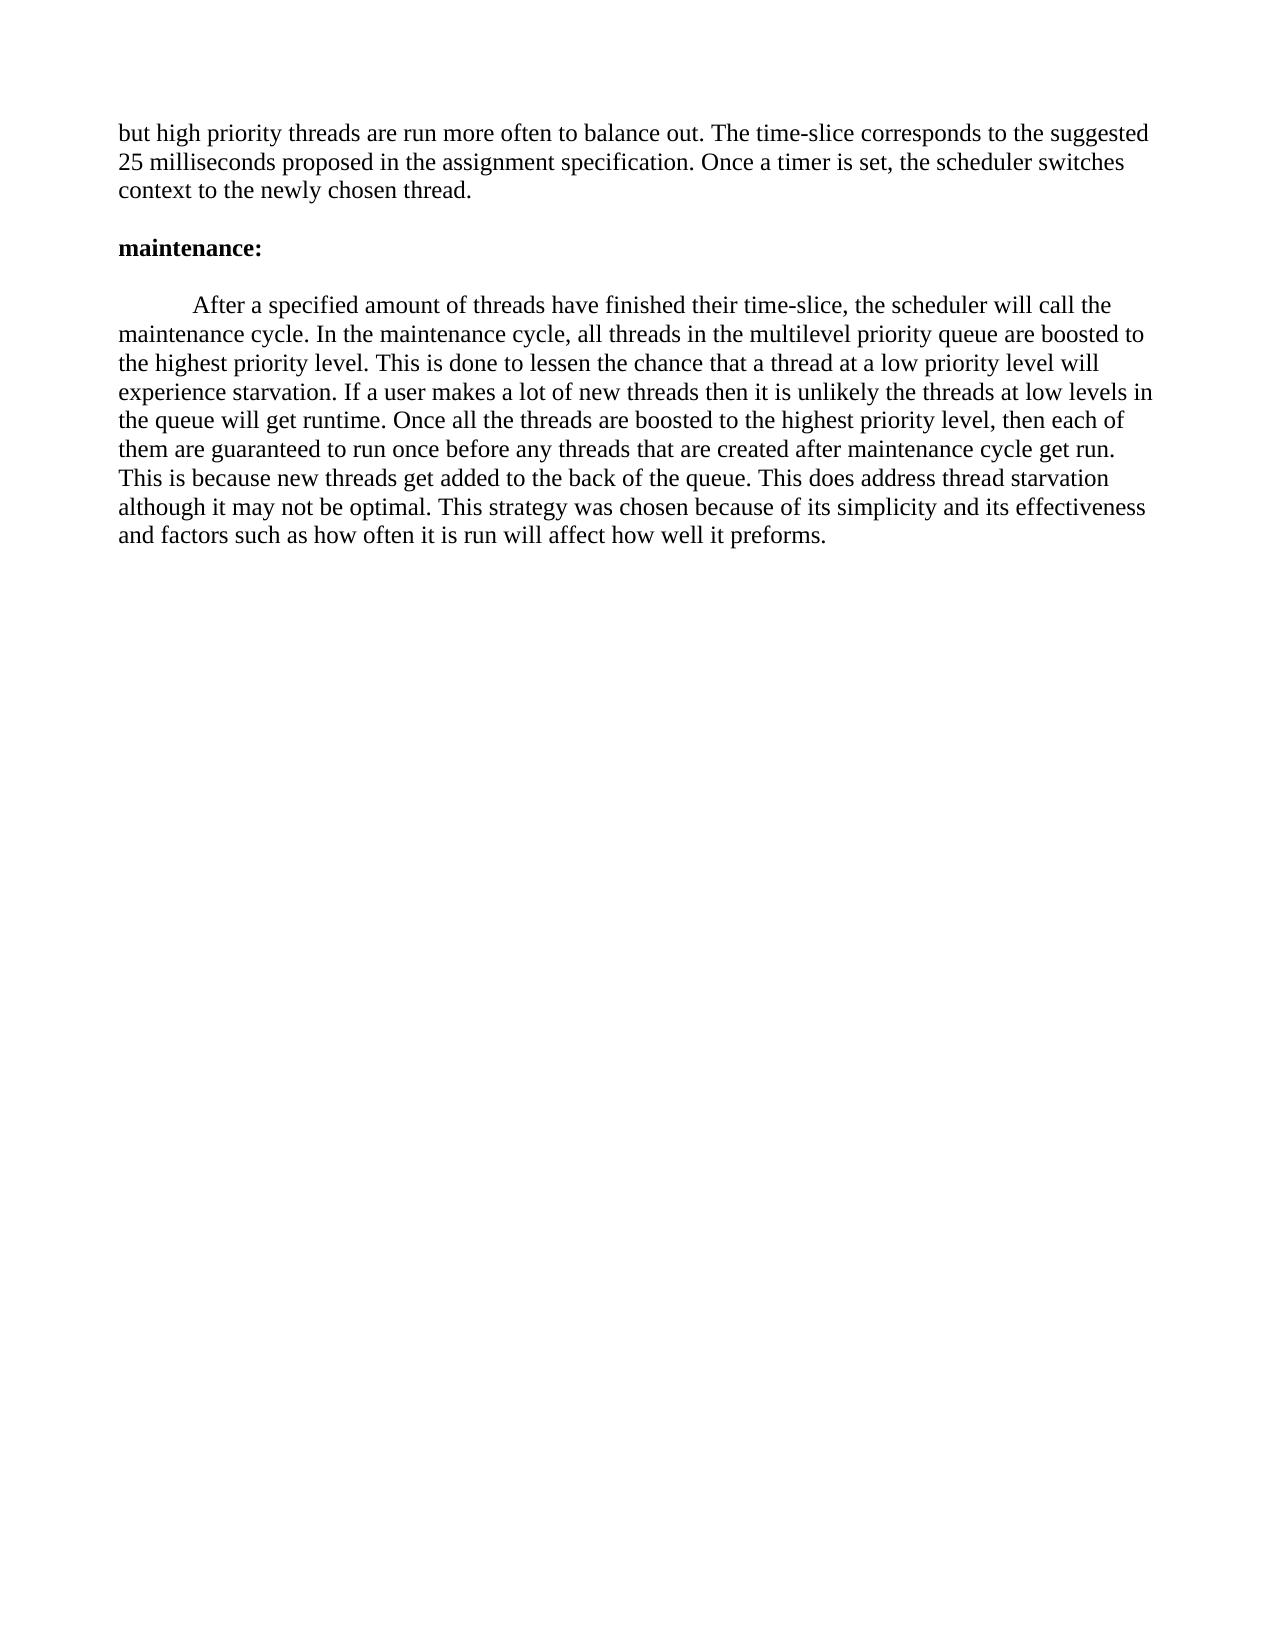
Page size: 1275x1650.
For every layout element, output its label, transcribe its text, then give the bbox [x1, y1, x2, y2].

text After a specified amount of threads have finished their time-slice, the scheduler will call the maintenance cycle. In the maintenance cycle, all threads in the multilevel priority queue are boosted to the highest priority level. This is done to lessen the chance that a thread at a low priority level will experience starvation. If a user makes a lot of new threads then it is unlikely the threads at low levels in the queue will get runtime. Once all the threads are boosted to the highest priority level, then each of them are guaranteed to run once before any threads that are created after maintenance cycle get run. This is because new threads get added to the back of the queue. This does address thread starvation although it may not be optimal. This strategy was chosen because of its simplicity and its effectiveness and factors such as how often it is run will affect how well it preforms. [118, 291, 1157, 549]
text but high priority threads are run more often to balance out. The time-slice corresponds to the suggested 25 milliseconds proposed in the assignment specification. Once a timer is set, the scheduler switches context to the newly chosen thread. [118, 118, 1157, 204]
text maintenance: [118, 233, 1157, 262]
